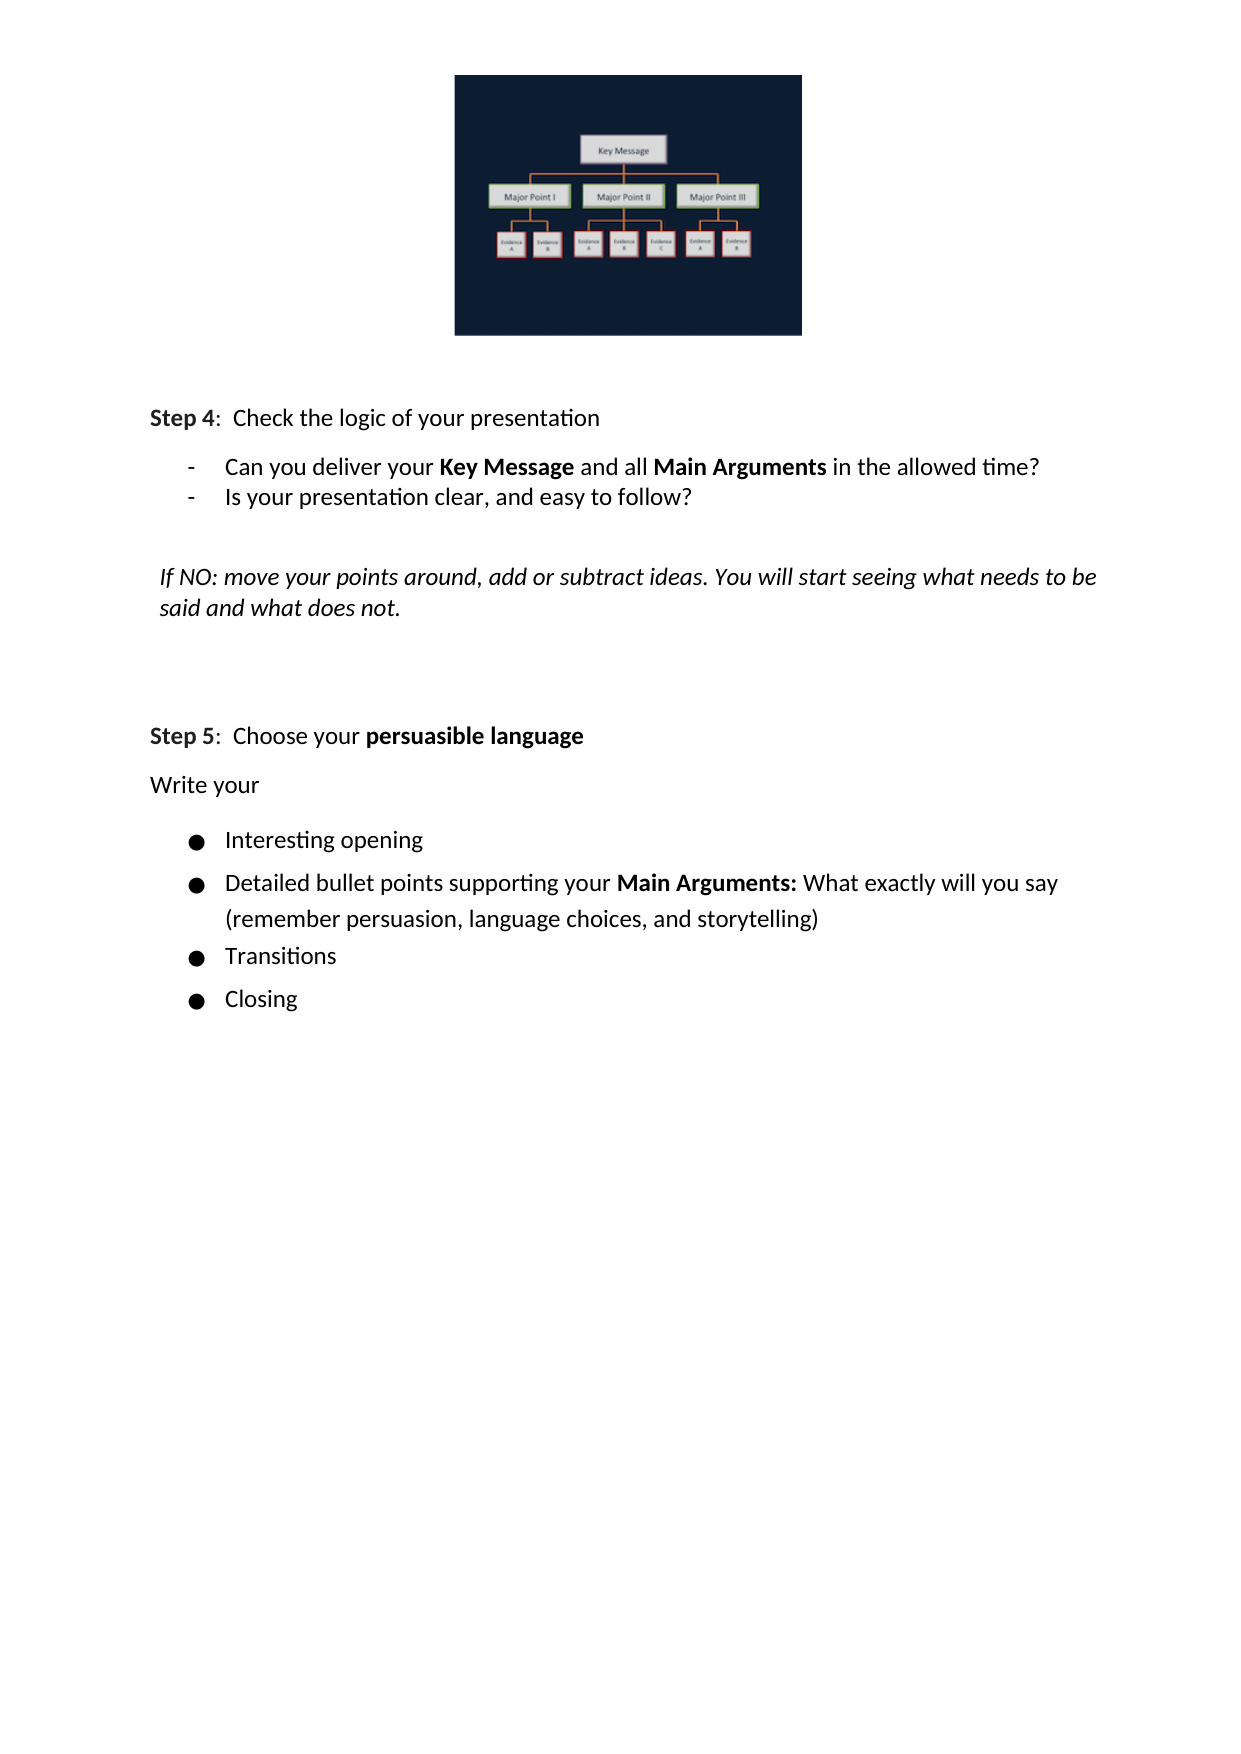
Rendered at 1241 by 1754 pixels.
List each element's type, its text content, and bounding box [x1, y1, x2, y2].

list Transitions [187, 934, 1106, 976]
text Step 4: Check the logic of your presentation [150, 402, 1106, 433]
text Write your [150, 769, 1106, 799]
text Step 5: Choose your persuasible language [150, 720, 1106, 751]
list Interesting opening [187, 818, 1106, 860]
text If NO: move your points around, add or subtract ideas. You will start seeing what needs to be said and what does not. [159, 561, 1106, 623]
list Can you deliver your Key Message and all Main Arguments in the allowed time? [187, 451, 1106, 481]
list Detailed bullet points supporting your Main Arguments: What exactly will you say (remember persuasion, language choices, and storytelling) [187, 860, 1106, 934]
list Closing [187, 976, 1106, 1019]
list Is your presentation clear, and easy to follow? [187, 481, 1106, 512]
